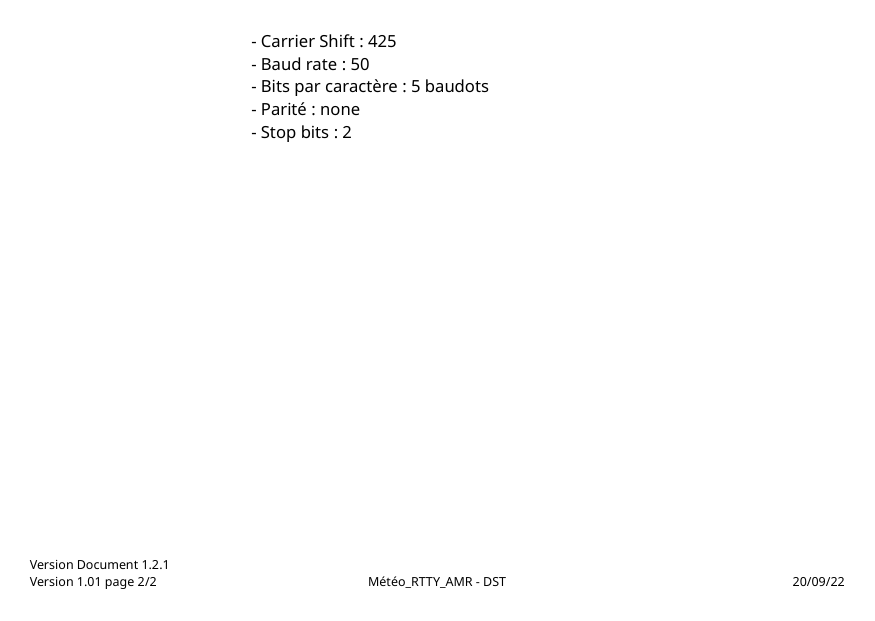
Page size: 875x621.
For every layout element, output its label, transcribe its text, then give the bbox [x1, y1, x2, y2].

text - Parité : none [29, 98, 844, 120]
text - Carrier Shift : 425 [29, 29, 844, 52]
text - Stop bits : 2 [29, 120, 844, 143]
text - Baud rate : 50 [29, 52, 844, 75]
text - Bits par caractère : 5 baudots [29, 75, 844, 98]
